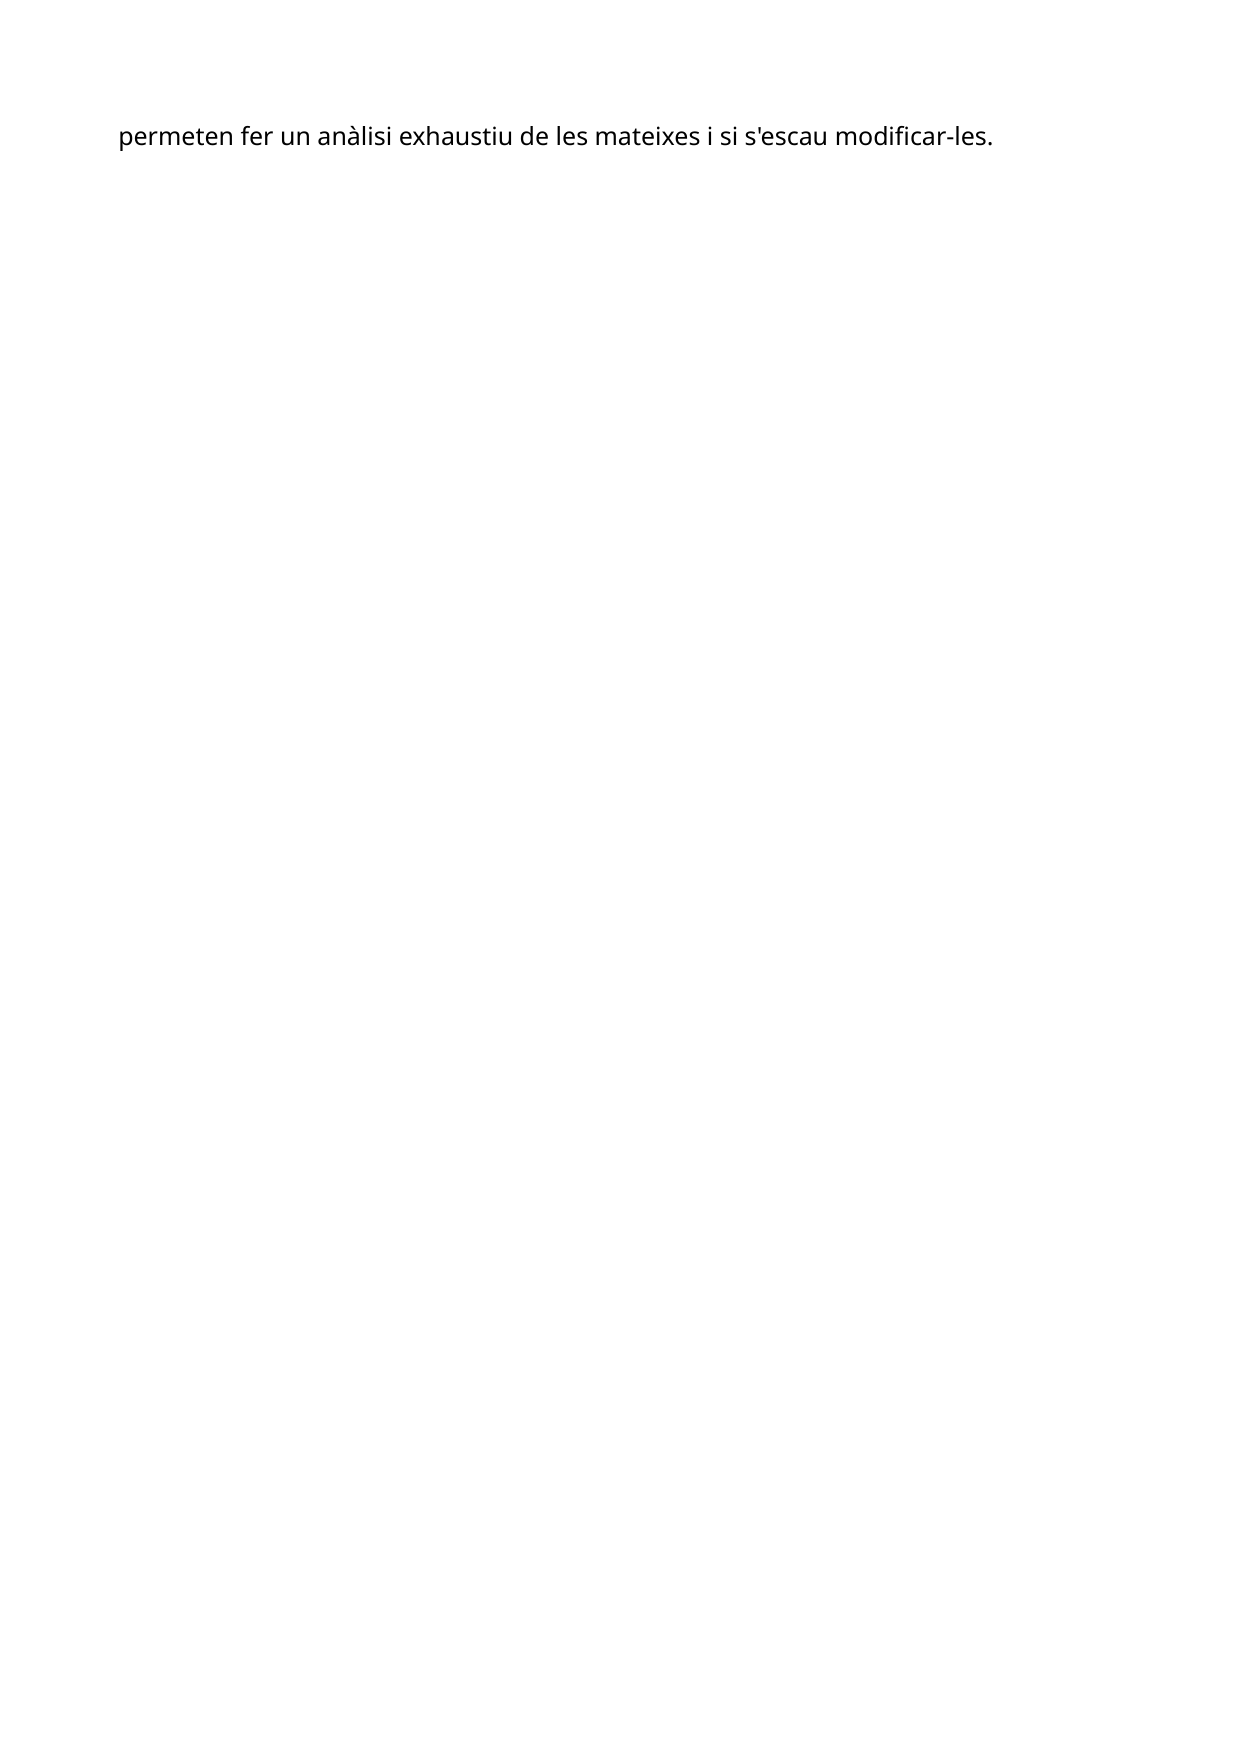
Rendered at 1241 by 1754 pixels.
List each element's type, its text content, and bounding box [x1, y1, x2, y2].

text permeten fer un anàlisi exhaustiu de les mateixes i si s'escau modificar-les. [118, 118, 1122, 152]
